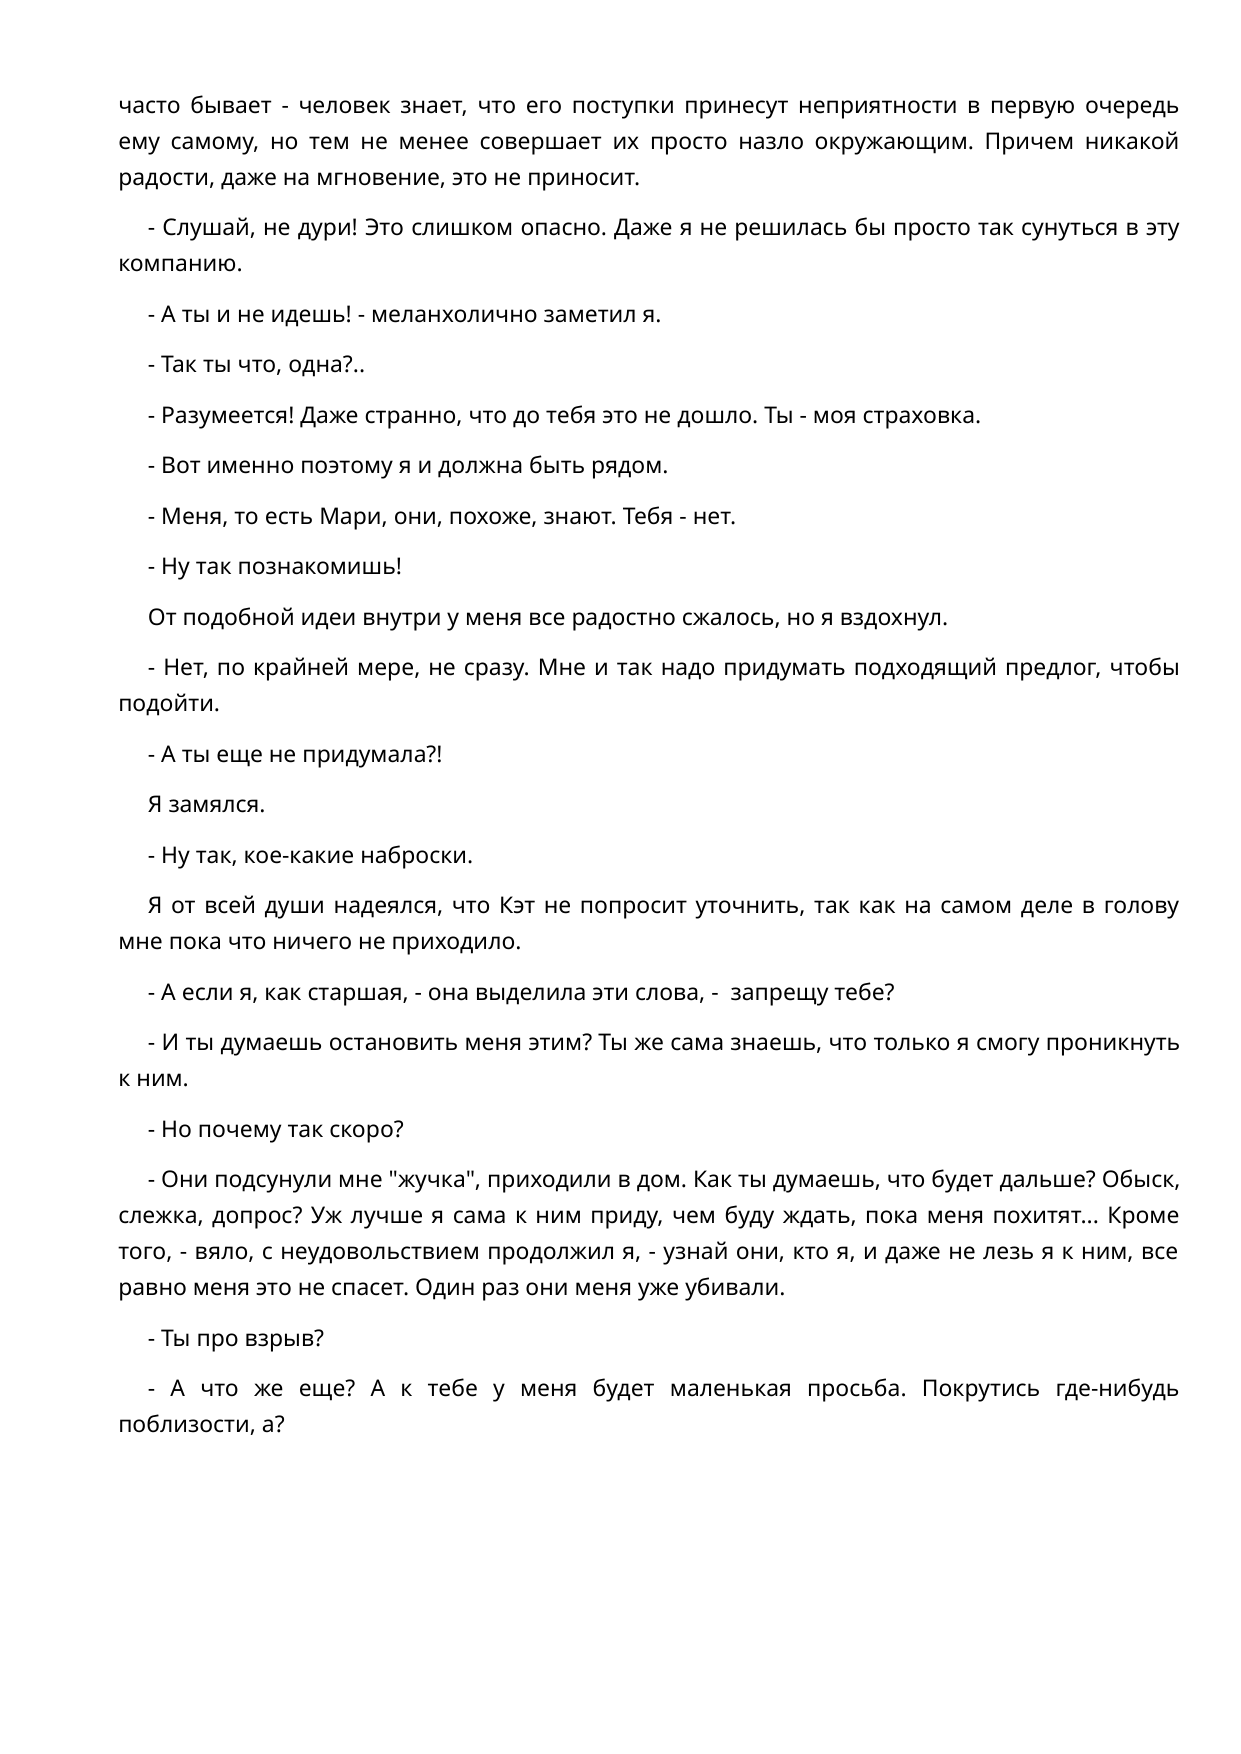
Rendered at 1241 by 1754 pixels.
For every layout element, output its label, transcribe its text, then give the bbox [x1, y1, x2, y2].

text - А ты еще не придумала?! [118, 738, 1181, 769]
text - Нет, по крайней мере, не сразу. Мне и так надо придумать подходящий предлог, чтобы подойти. [118, 651, 1181, 718]
text - Меня, то есть Мари, они, похоже, знают. Тебя - нет. [118, 499, 1181, 531]
text - Ну так, кое-какие наброски. [118, 839, 1181, 870]
text От подобной идеи внутри у меня все радостно сжалось, но я вздохнул. [118, 601, 1181, 632]
text - Ну так познакомишь! [118, 550, 1181, 581]
text - А если я, как старшая, - она выделила эти слова, - запрещу тебе? [118, 976, 1181, 1007]
text - А ты и не идешь! - меланхолично заметил я. [118, 297, 1181, 329]
text - Так ты что, одна?.. [118, 348, 1181, 379]
text часто бывает - человек знает, что его поступки принесут неприятности в первую очередь ему самому, но тем не менее совершает их просто назло окружающим. Причем никакой радости, даже на мгновение, это не приносит. [118, 89, 1181, 192]
text - Вот именно поэтому я и должна быть рядом. [118, 449, 1181, 480]
text - Ты про взрыв? [118, 1321, 1181, 1353]
text - А что же еще? А к тебе у меня будет маленькая просьба. Покрутись где-нибудь поблизости, а? [118, 1372, 1181, 1439]
text - Они подсунули мне "жучка", приходили в дом. Как ты думаешь, что будет дальше? Обыск, слежка, допрос? Уж лучше я сама к ним приду, чем буду ждать, пока меня похитят... Кроме того, - вяло, с неудовольствием продолжил я, - узнай они, кто я, и даже не лезь я к ним, все равно меня это не спасет. Один раз они меня уже убивали. [118, 1163, 1181, 1302]
text Я от всей души надеялся, что Кэт не попросит уточнить, так как на самом деле в голову мне пока что ничего не приходило. [118, 889, 1181, 956]
text - Слушай, не дури! Это слишком опасно. Даже я не решилась бы просто так сунуться в эту компанию. [118, 211, 1181, 278]
text Я замялся. [118, 788, 1181, 819]
text - Но почему так скоро? [118, 1113, 1181, 1144]
text - Разумеется! Даже странно, что до тебя это не дошло. Ты - моя страховка. [118, 398, 1181, 430]
text - И ты думаешь остановить меня этим? Ты же сама знаешь, что только я смогу проникнуть к ним. [118, 1026, 1181, 1093]
